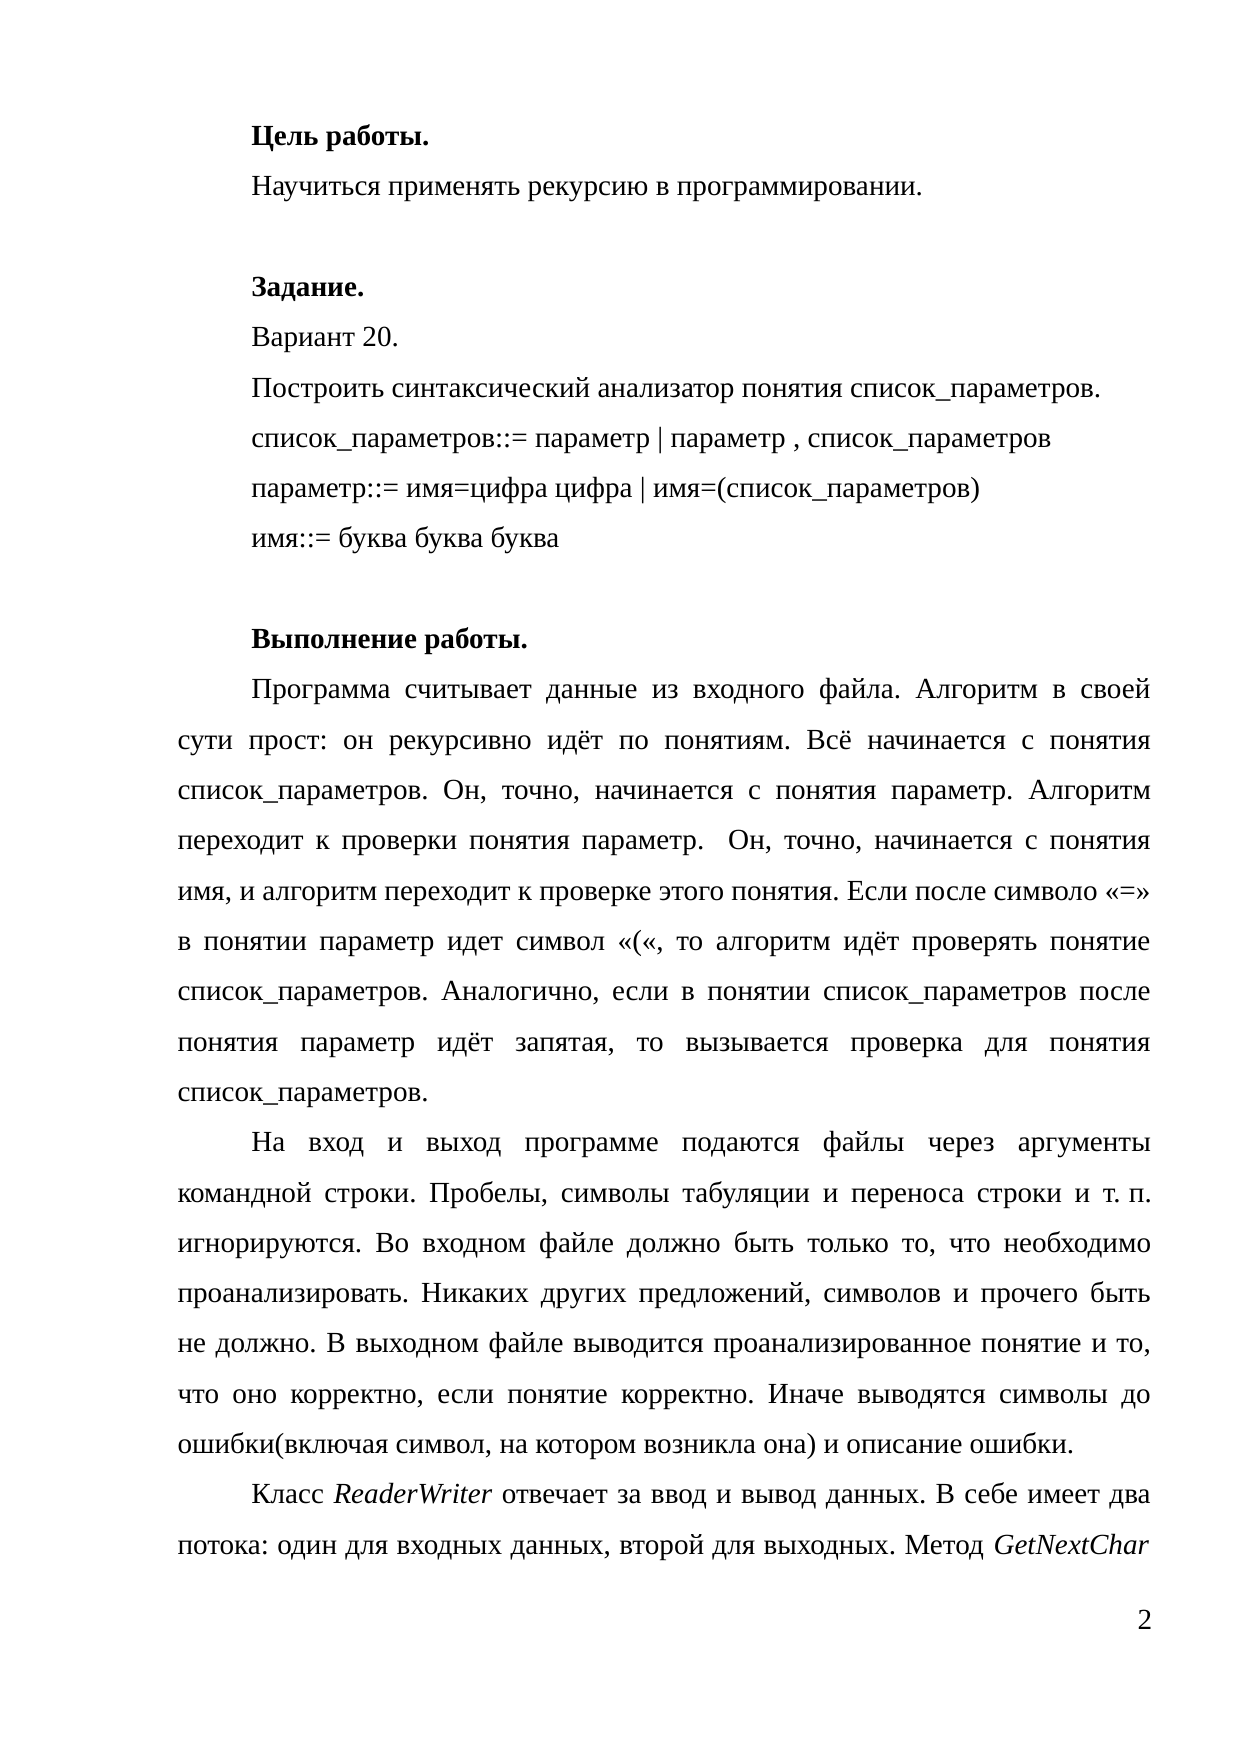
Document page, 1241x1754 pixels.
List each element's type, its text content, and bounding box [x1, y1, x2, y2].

text параметр::= имя=цифра цифра | имя=(список_параметров) [177, 470, 1152, 504]
subtitle Выполнение работы. [177, 621, 1152, 655]
text Научиться применять рекурсию в программировании. [177, 168, 1152, 202]
text Программа считывает данные из входного файла. Алгоритм в своей сути прост: он рекурсивно идёт по понятиям. Всё начинается с понятия список_параметров. Он, точно, начинается с понятия параметр. Алгоритм переходит к проверки понятия параметр. Он, точно, начинается с понятия имя, и алгоритм переходит к проверке этого понятия. Если после символо «=» в понятии параметр идет символ «(«, то алгоритм идёт проверять понятие список_параметров. Аналогично, если в понятии список_параметров после понятия параметр идёт запятая, то вызывается проверка для понятия список_параметров. [177, 672, 1152, 1108]
text список_параметров::= параметр | параметр , список_параметров [177, 420, 1152, 453]
subtitle Задание. [177, 269, 1152, 303]
text На вход и выход программе подаются файлы через аргументы командной строки. Пробелы, символы табуляции и переноса строки и т. п. игнорируются. Во входном файле должно быть только то, что необходимо проанализировать. Никаких других предложений, символов и прочего быть не должно. В выходном файле выводится проанализированное понятие и то, что оно корректно, если понятие корректно. Иначе выводятся символы до ошибки(включая символ, на котором возникла она) и описание ошибки. [177, 1124, 1152, 1460]
text имя::= буква буква буква [177, 521, 1152, 554]
text Вариант 20. [177, 319, 1152, 353]
subtitle Цель работы. [177, 118, 1152, 152]
text Построить синтаксический анализатор понятия список_параметров. [177, 370, 1152, 403]
text Класс ReaderWriter отвечает за ввод и вывод данных. В себе имеет два потока: один для входных данных, второй для выходных. Метод GetNextChar [177, 1477, 1152, 1560]
